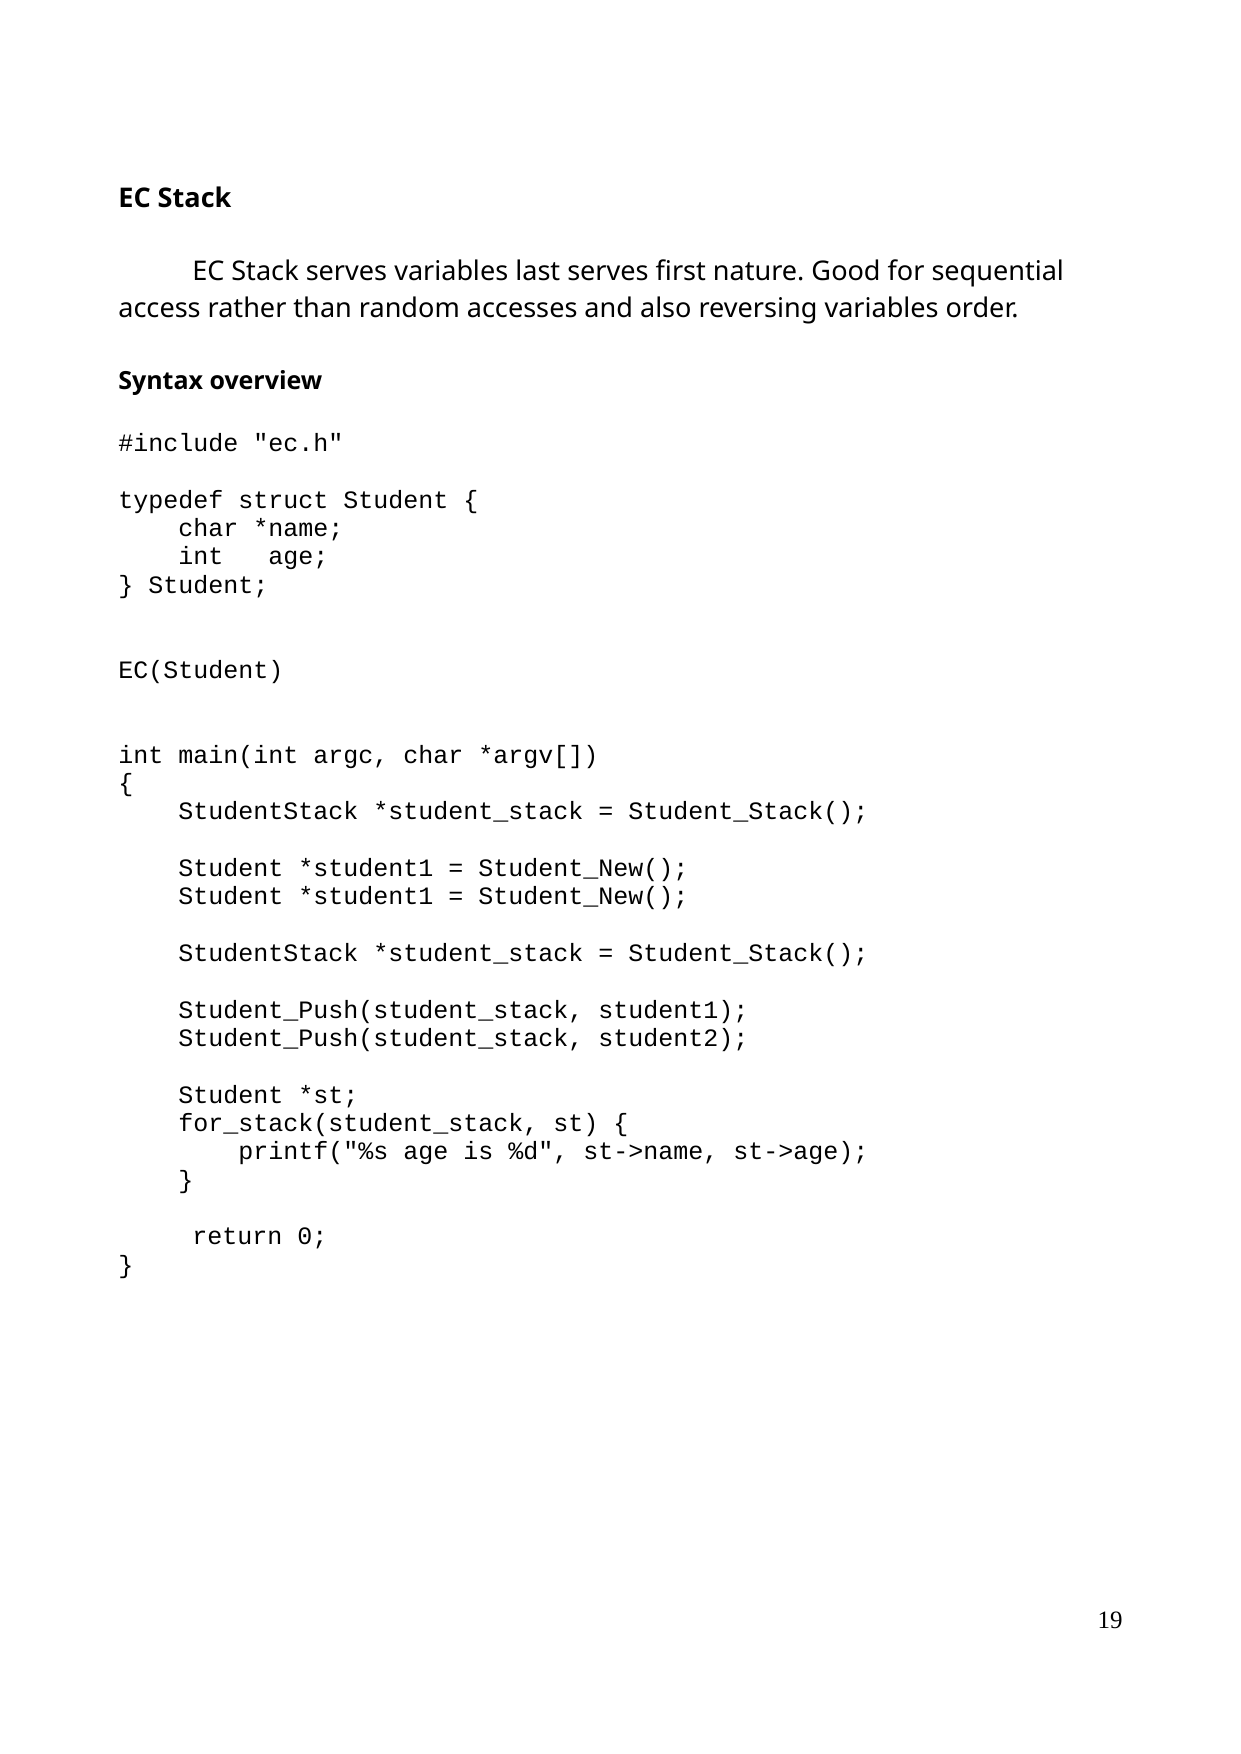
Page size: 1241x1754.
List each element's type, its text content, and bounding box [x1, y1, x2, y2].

text EC Stack [118, 178, 1122, 215]
text } [118, 1252, 1122, 1281]
text for_stack(student_stack, st) { [118, 1111, 1122, 1139]
text #include "ec.h" [118, 431, 1122, 459]
text return 0; [118, 1224, 1122, 1252]
text StudentStack *student_stack = Student_Stack(); [118, 941, 1122, 969]
text Student *st; [118, 1082, 1122, 1111]
text Student_Push(student_stack, student2); [118, 1026, 1122, 1054]
text Syntax overview [118, 362, 1122, 397]
text EC Stack serves variables last serves first nature. Good for sequential access rather than random accesses and also reversing variables order. [118, 252, 1122, 326]
text int age; [118, 544, 1122, 572]
text } Student; [118, 572, 1122, 601]
text } [118, 1167, 1122, 1196]
text Student *student1 = Student_New(); [118, 884, 1122, 912]
text typedef struct Student { [118, 487, 1122, 516]
text Student_Push(student_stack, student1); [118, 997, 1122, 1026]
text int main(int argc, char *argv[]) [118, 742, 1122, 771]
text EC(Student) [118, 657, 1122, 686]
text { [118, 771, 1122, 799]
text printf("%s age is %d", st->name, st->age); [118, 1139, 1122, 1167]
text char *name; [118, 516, 1122, 544]
text StudentStack *student_stack = Student_Stack(); [118, 799, 1122, 827]
text Student *student1 = Student_New(); [118, 856, 1122, 884]
